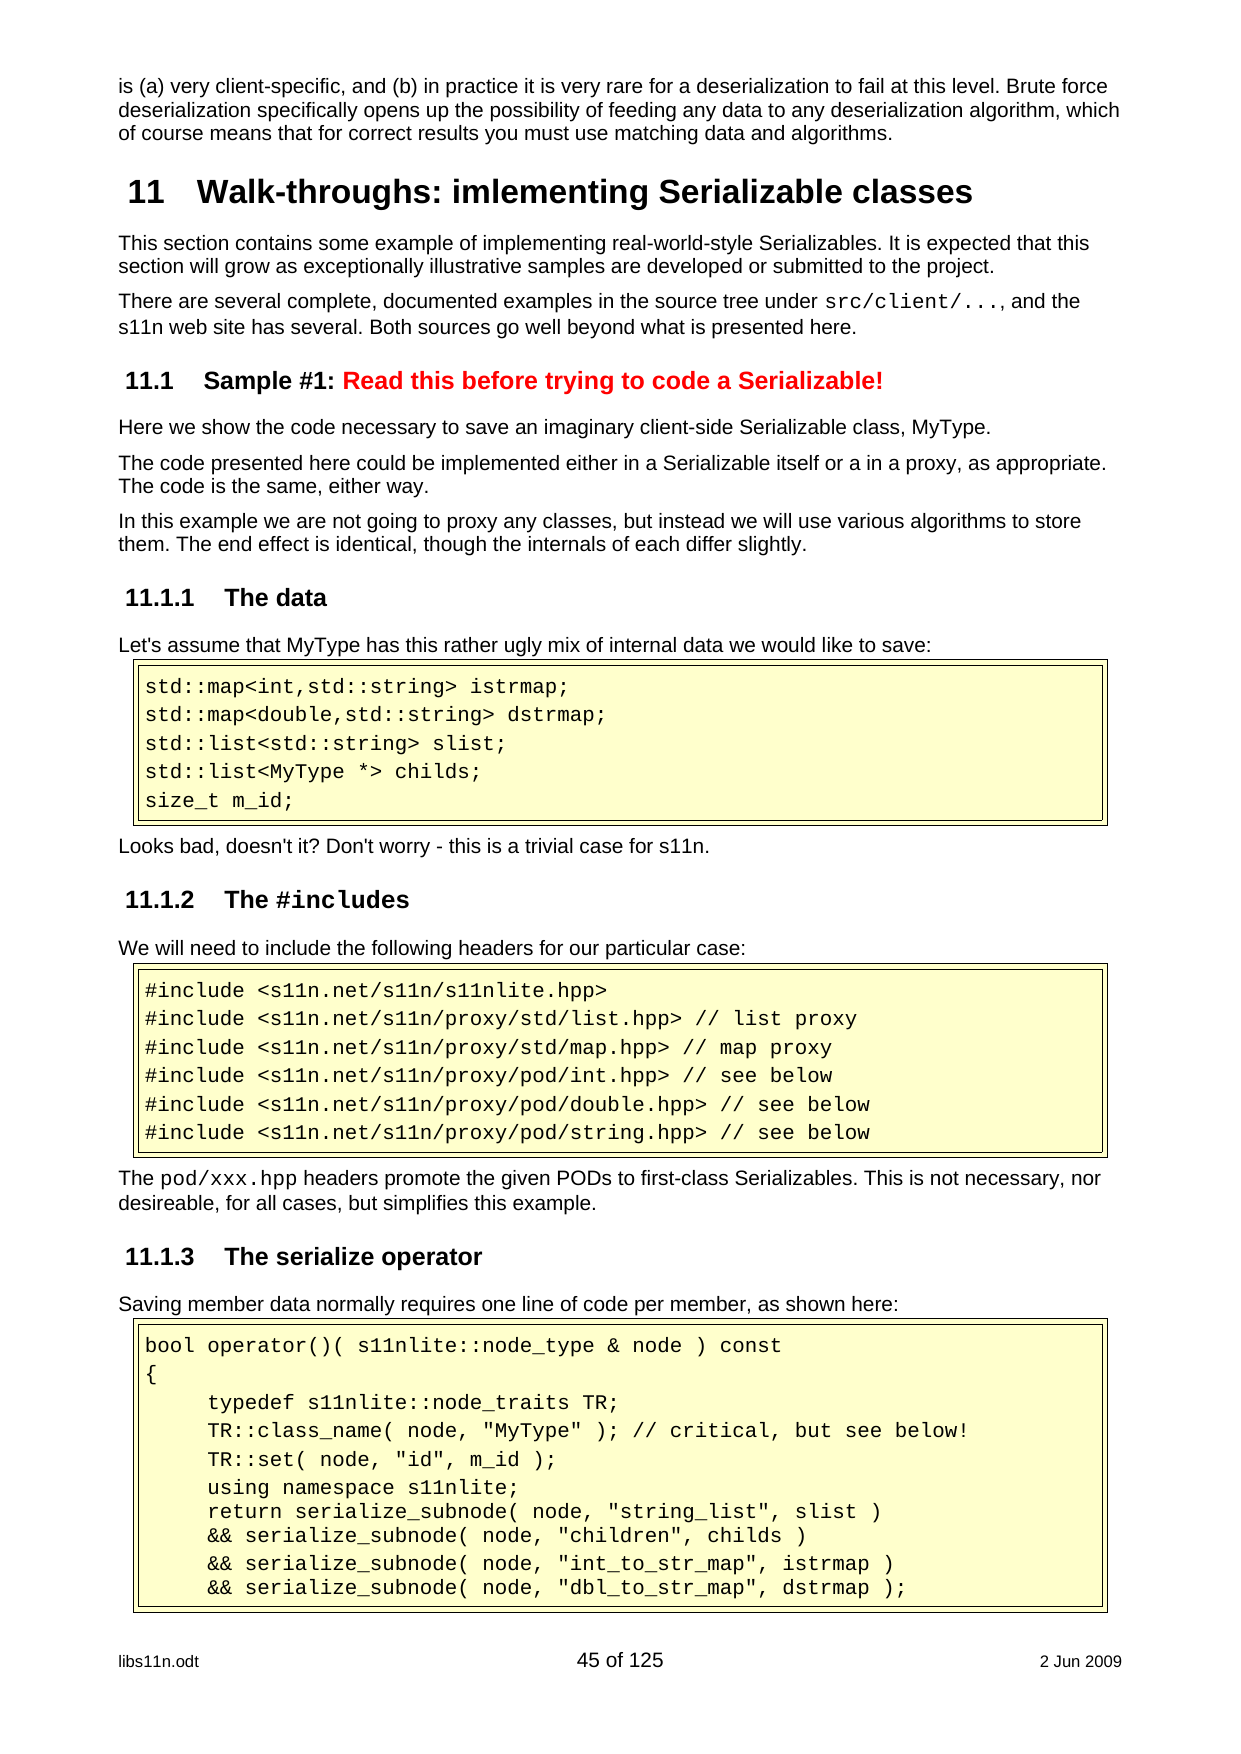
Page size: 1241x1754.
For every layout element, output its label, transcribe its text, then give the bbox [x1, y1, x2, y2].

text In this example we are not going to proxy any classes, but instead we will use various algorithms to store them. The end effect is identical, though the internals of each differ slightly. [118, 509, 1122, 556]
text std::list<std::string> slist; [139, 717, 1102, 745]
subtitle The serialize operator [118, 1243, 1122, 1271]
text #include <s11n.net/s11n/proxy/pod/double.hpp> // see below [139, 1077, 1102, 1106]
text #include <s11n.net/s11n/proxy/std/map.hpp> // map proxy [139, 1020, 1102, 1049]
text #include <s11n.net/s11n/proxy/std/list.hpp> // list proxy [139, 992, 1102, 1020]
text #include <s11n.net/s11n/proxy/pod/string.hpp> // see below [134, 1106, 1107, 1157]
text The pod/xxx.hpp headers promote the given PODs to first-class Serializables. This is not necessary, nor desireable, for all cases, but simplifies this example. [118, 1166, 1122, 1215]
text Here we show the code necessary to save an imaginary client-side Serializable class, MyType. [118, 416, 1122, 439]
text The code presented here could be implemented either in a Serializable itself or a in a proxy, as appropriate. The code is the same, either way. [118, 451, 1122, 497]
text Looks bad, doesn't it? Don't worry - this is a trivial case for s11n. [118, 834, 1122, 857]
text This section contains some example of implementing real-world-style Serializables. It is expected that this section will grow as exceptionally illustrative samples are developed or submitted to the project. [118, 232, 1122, 278]
text { [139, 1347, 1102, 1375]
subtitle The data [118, 584, 1122, 612]
text size_t m_id; [134, 774, 1107, 825]
text std::map<double,std::string> dstrmap; [139, 688, 1102, 717]
text bool operator()( s11nlite::node_type & node ) const [134, 1319, 1107, 1347]
text && serialize_subnode( node, "dbl_to_str_map", dstrmap ); [134, 1565, 1107, 1612]
text #include <s11n.net/s11n/s11nlite.hpp> [134, 964, 1107, 992]
text There are several complete, documented examples in the source tree under src/client/..., and the s11n web site has several. Both sources go well beyond what is presented here. [118, 290, 1122, 338]
text std::map<int,std::string> istrmap; [134, 660, 1107, 688]
text Saving member data normally requires one line of code per member, as shown here: [118, 1292, 1122, 1315]
text && serialize_subnode( node, "children", childs ) [139, 1513, 1102, 1537]
text #include <s11n.net/s11n/proxy/pod/int.hpp> // see below [139, 1049, 1102, 1077]
subtitle Walk-throughs: imlementing Serializable classes [118, 173, 1122, 210]
subtitle The #includes [118, 885, 1122, 916]
subtitle Sample #1: Read this before trying to code a Serializable! [118, 366, 1122, 394]
text [1103, 1347, 1107, 1375]
text [134, 1347, 138, 1375]
text Let's assume that MyType has this rather ugly mix of internal data we would like to save: [118, 633, 1122, 657]
text && serialize_subnode( node, "int_to_str_map", istrmap ) [139, 1537, 1102, 1565]
text is (a) very client-specific, and (b) in practice it is very rare for a deserialization to fail at this level. Brute force deserialization specifically opens up the possibility of feeding any data to any deserialization algorithm, which of course means that for correct results you must use matching data and algorithms. [118, 75, 1122, 145]
text std::list<MyType *> childs; [139, 745, 1102, 774]
text TR::class_name( node, "MyType" ); // critical, but see below! [139, 1404, 1102, 1432]
text We will need to include the following headers for our particular case: [118, 937, 1122, 960]
text using namespace s11nlite; [139, 1461, 1102, 1489]
text TR::set( node, "id", m_id ); [139, 1432, 1102, 1461]
text typedef s11nlite::node_traits TR; [139, 1375, 1102, 1404]
text return serialize_subnode( node, "string_list", slist ) [139, 1489, 1102, 1513]
